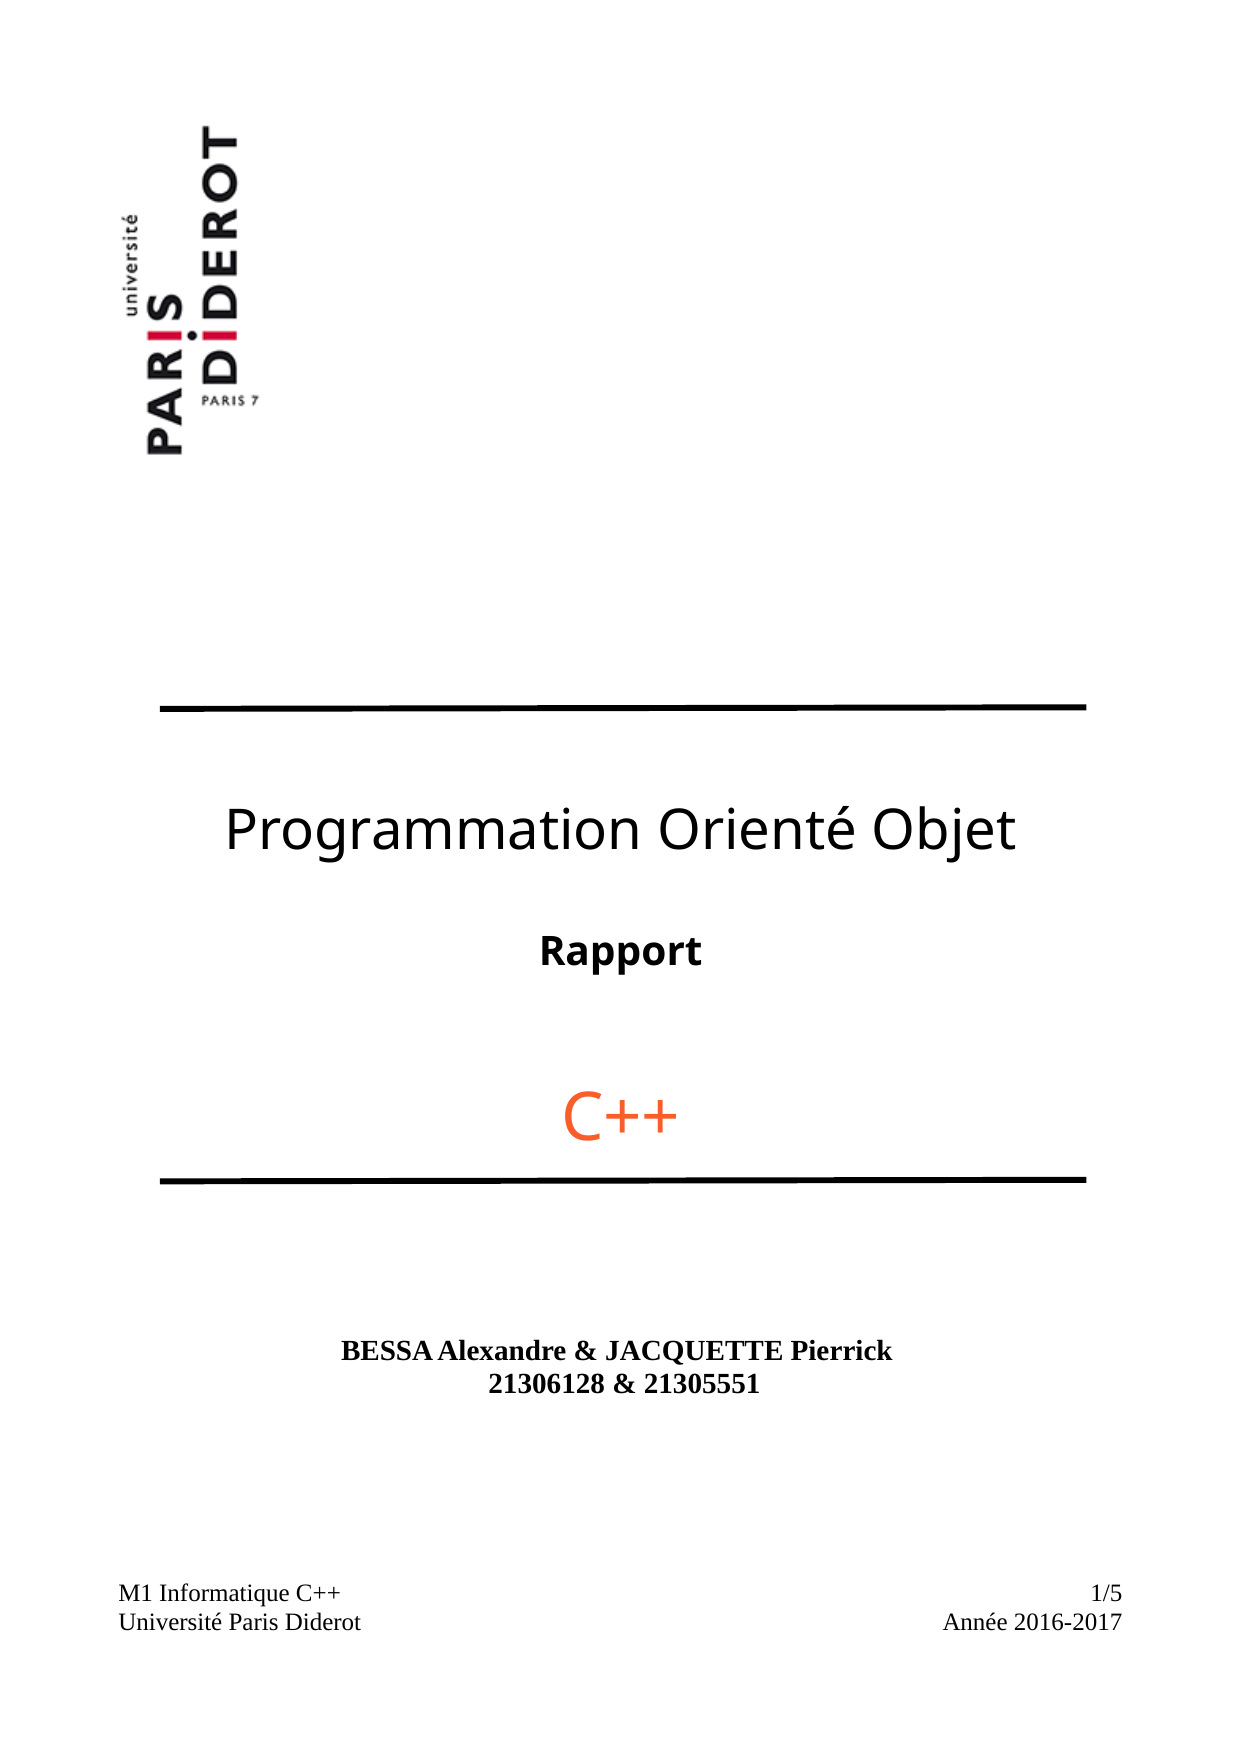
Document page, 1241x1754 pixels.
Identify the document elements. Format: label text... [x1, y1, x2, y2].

text C++ [118, 1068, 1123, 1160]
text Programmation Orienté Objet [118, 790, 1123, 866]
text 21306128 & 21305551 [118, 1366, 1123, 1400]
text BESSA Alexandre & JACQUETTE Pierrick [118, 1333, 1123, 1366]
text Rapport [118, 922, 1123, 977]
picture [117, 95, 264, 486]
